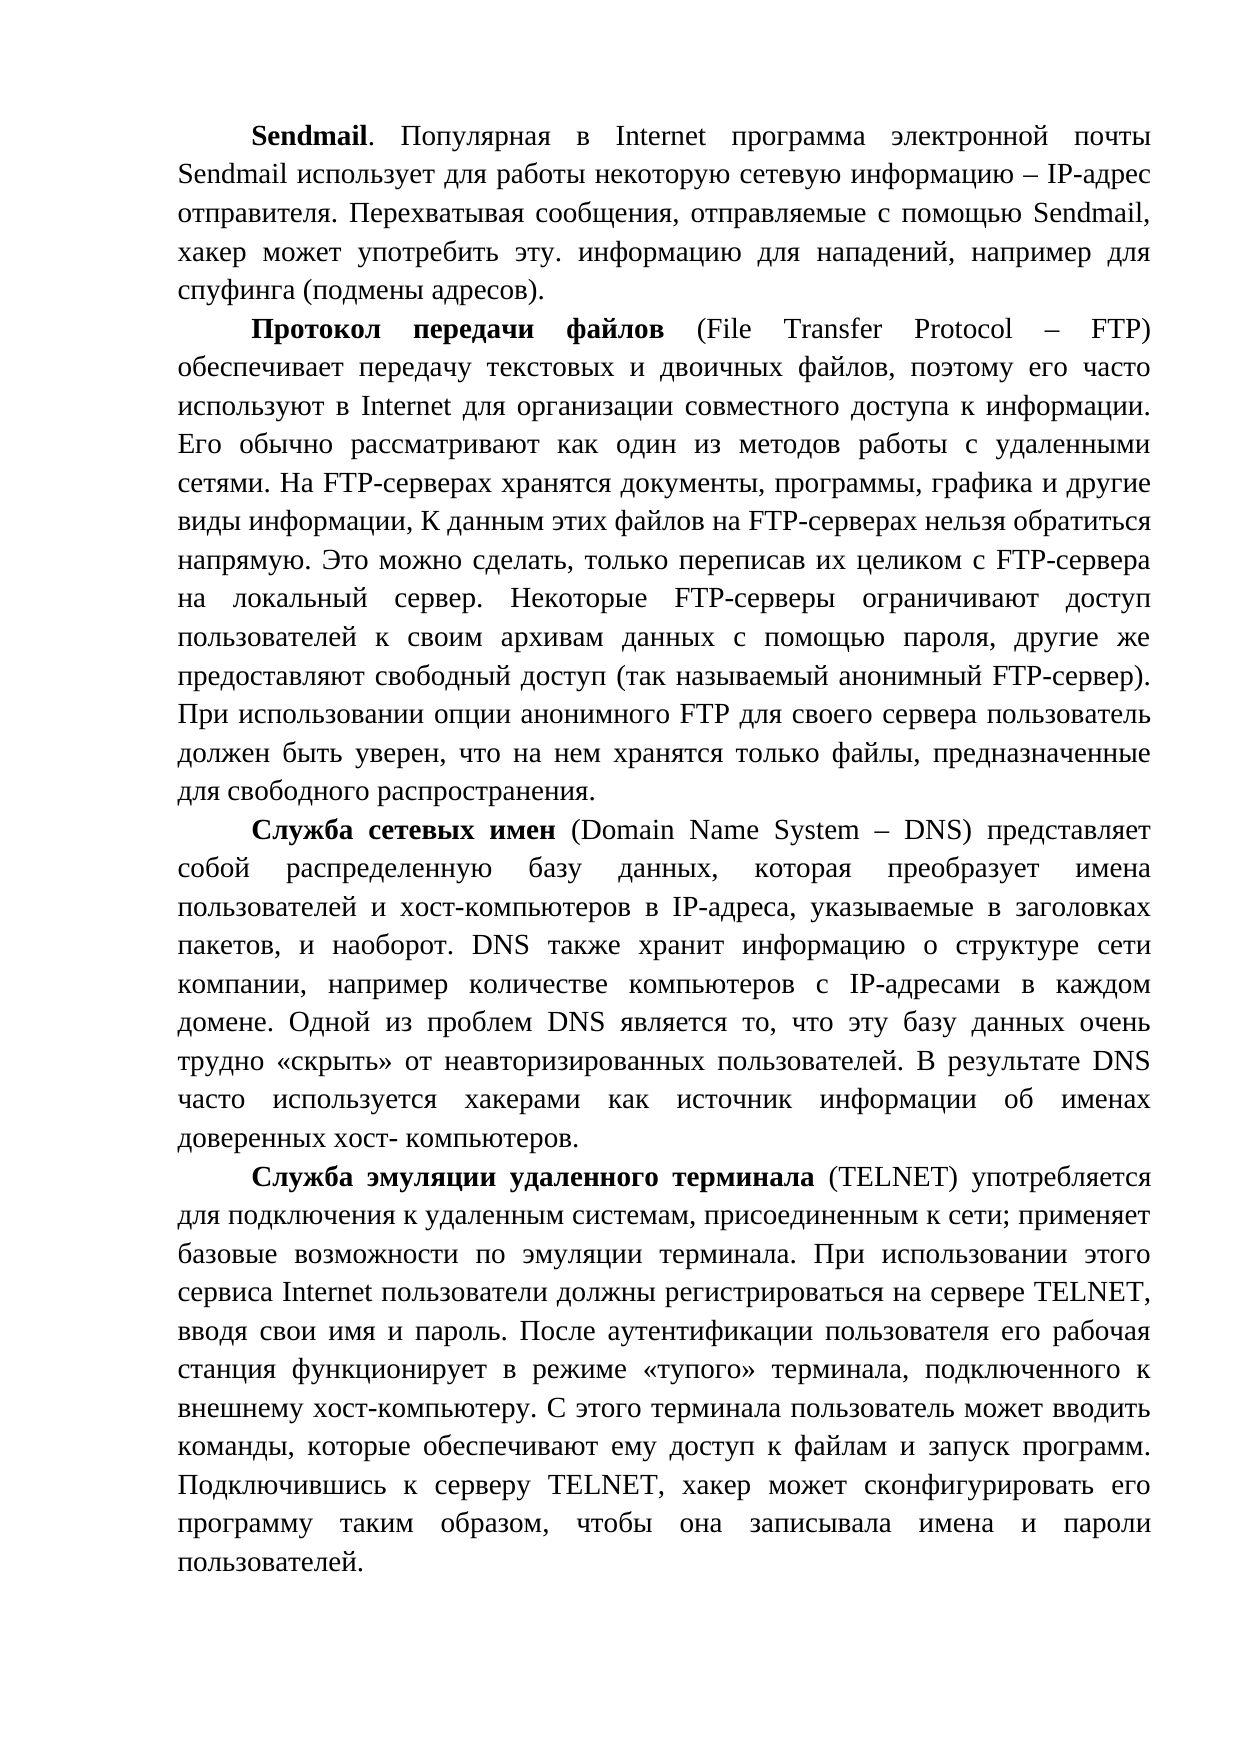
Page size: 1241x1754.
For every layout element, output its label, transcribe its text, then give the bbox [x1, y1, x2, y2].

text Служба эмуляции удаленного терминала (TELNET) употребляется для подключения к удаленным системам, присоединенным к сети; применяет базовые возможности по эмуляции терминала. При использовании этого сервиса Internet пользователи должны регистрироваться на сервере TELNET, вводя свои имя и пароль. После аутентификации пользователя его рабочая станция функционирует в режиме «тупого» терминала, подключенного к внешнему хост-компьютеру. С этого терминала пользователь может вводить команды, которые обеспечивают ему доступ к файлам и запуск программ. Подключившись к серверу TELNET, хакер может сконфигурировать его программу таким образом, чтобы она записывала имена и пароли пользователей. [177, 1159, 1152, 1578]
text Sendmail. Популярная в Internet программа электронной почты Sendmail использует для работы некоторую сетевую информацию – ІР-адрес отправителя. Перехватывая сообщения, отправляемые с помощью Sendmail, хакер может употребить эту. информацию для нападений, например для спуфинга (подмены адресов). [177, 118, 1152, 306]
text Протокол передачи файлов (File Transfer Protocol – FTP) обеспечивает передачу текстовых и двоичных файлов, поэтому его часто используют в Internet для организации совместного доступа к информации. Его обычно рассматривают как один из методов работы с удаленными сетями. На FTP-серверах хранятся документы, программы, графика и другие виды информации, К данным этих файлов на FTP-cepвepax нельзя обратиться напрямую. Это можно сделать, только переписав их целиком с FTP-cepвepa на локальный сервер. Некоторые FTP-серверы ограничивают доступ пользователей к своим архивам данных с помощью пароля, другие же предоставляют свободный доступ (так называемый анонимный FTP-cepвep). При использовании опции анонимного FTP для своего сервера пользователь должен быть уверен, что на нем хранятся только файлы, предназначенные для свободного распространения. [177, 311, 1152, 807]
text Служба сетевых имен (Domain Name System – DNS) представляет собой распределенную базу данных, которая преобразует имена пользователей и хост-компьютеров в ІР-адреса, указываемые в заголовках пакетов, и наоборот. DNS также хранит информацию о структуре сети компании, например количестве компьютеров с ІР-адресами в каждом домене. Одной из проблем DNS является то, что эту базу данных очень трудно «скрыть» от неавторизированных пользователей. В результате DNS часто используется хакерами как источник информации об именах доверенных хост- компьютеров. [177, 812, 1152, 1154]
